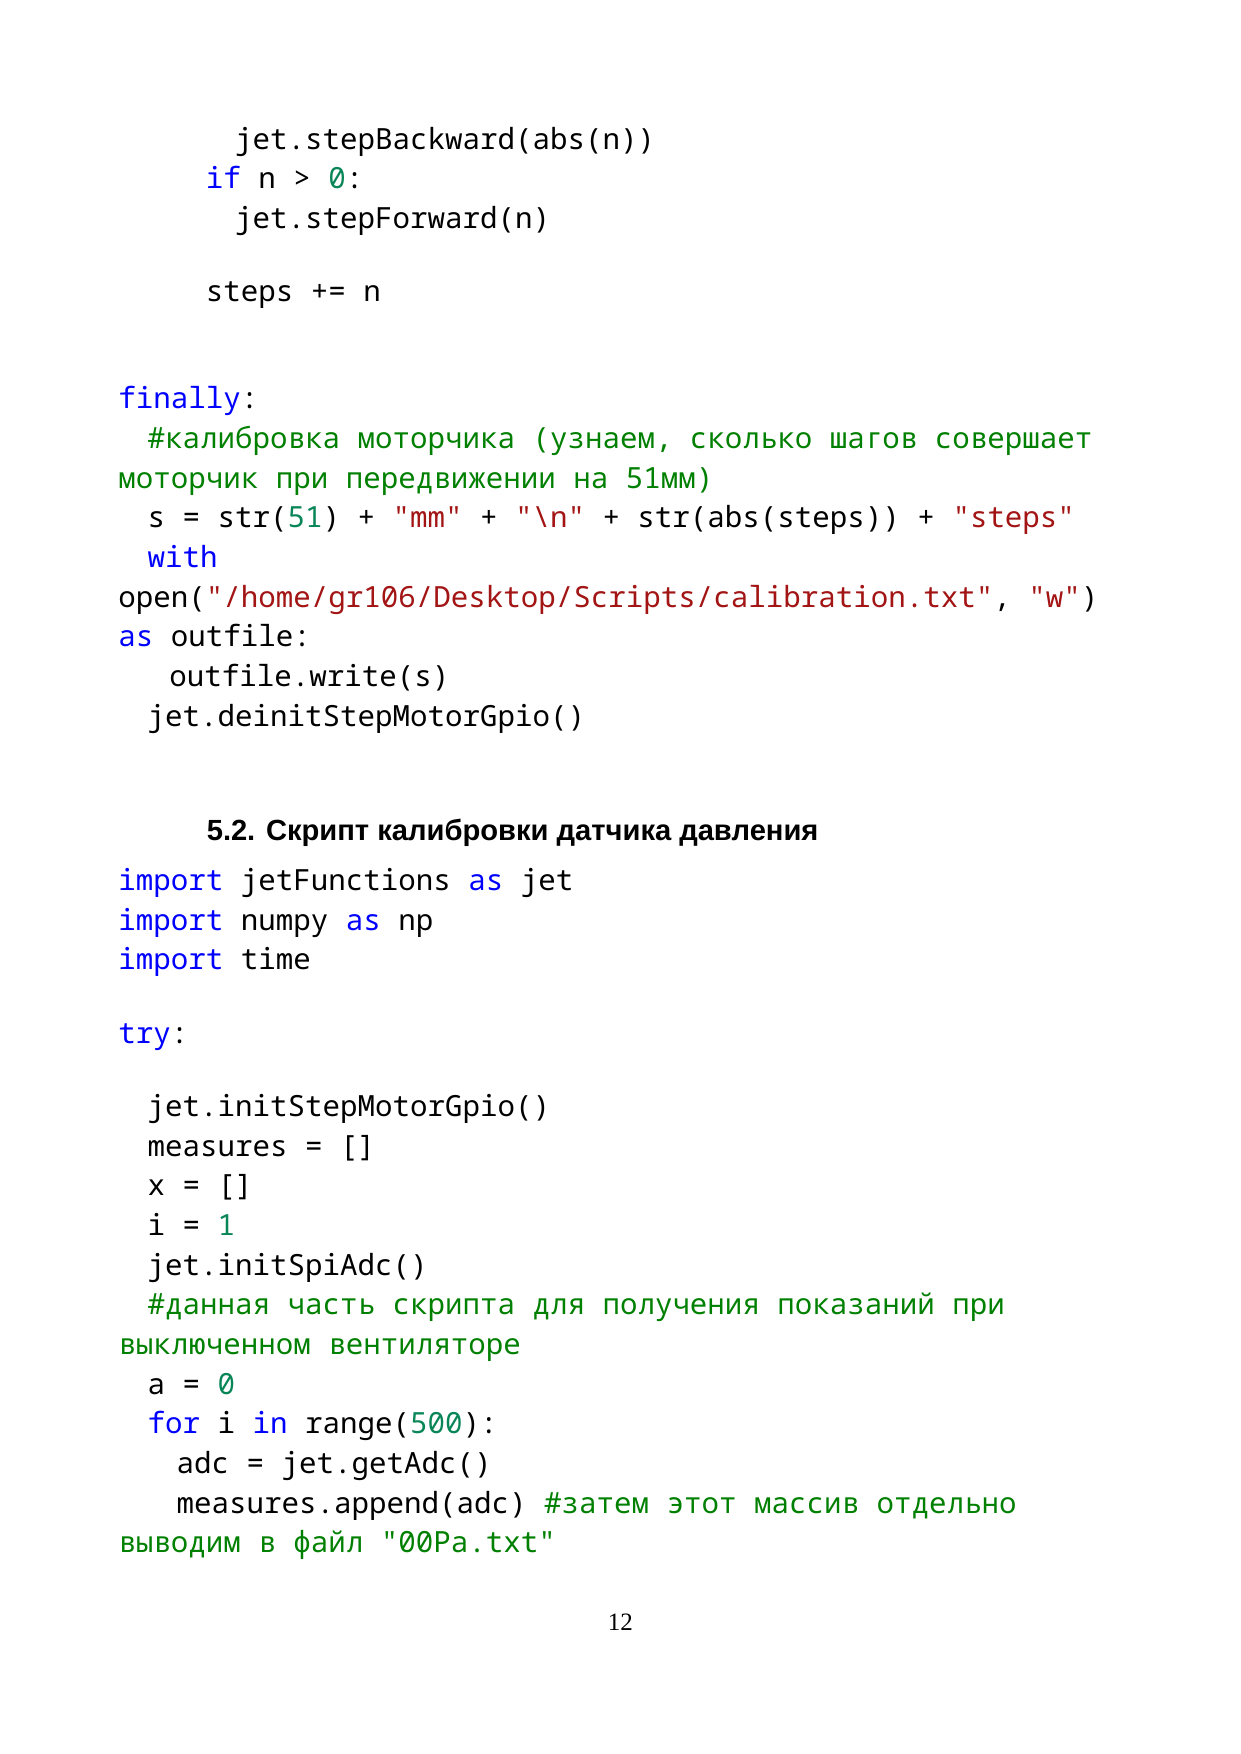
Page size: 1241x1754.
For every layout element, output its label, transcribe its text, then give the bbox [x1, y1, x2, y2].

text with open("/home/gr106/Desktop/Scripts/calibration.txt", "w") as outfile: [118, 536, 1122, 655]
text x = [] [118, 1164, 1122, 1204]
text import jetFunctions as jet [118, 859, 1122, 899]
text jet.initSpiAdc() [118, 1244, 1122, 1283]
text try: [118, 1012, 1122, 1052]
text import time [118, 939, 1122, 978]
text measures = [] [118, 1125, 1122, 1164]
text jet.deinitStepMotorGpio() [118, 695, 1122, 735]
text i = 1 [118, 1204, 1122, 1244]
text jet.initStepMotorGpio() [118, 1085, 1122, 1125]
text #калибровка моторчика (узнаем, сколько шагов совершает моторчик при передвижении на 51мм) [118, 417, 1122, 497]
subtitle Скрипт калибровки датчика давления [148, 813, 1093, 847]
text for i in range(500): [118, 1403, 1122, 1442]
text import numpy as np [118, 899, 1122, 939]
text outfile.write(s) [118, 655, 1122, 695]
text jet.stepBackward(abs(n)) [118, 118, 1122, 158]
text jet.stepForward(n) [118, 197, 1122, 237]
text measures.append(adc) #затем этот массив отдельно выводим в файл "00Pa.txt" [118, 1482, 1122, 1561]
text s = str(51) + "mm" + "\n" + str(abs(steps)) + "steps" [118, 497, 1122, 536]
text finally: [118, 377, 1122, 417]
text steps += n [118, 271, 1122, 310]
text if n > 0: [118, 158, 1122, 197]
text adc = jet.getAdc() [118, 1442, 1122, 1482]
text #данная часть скрипта для получения показаний при выключенном вентиляторе [118, 1283, 1122, 1363]
text a = 0 [118, 1363, 1122, 1403]
